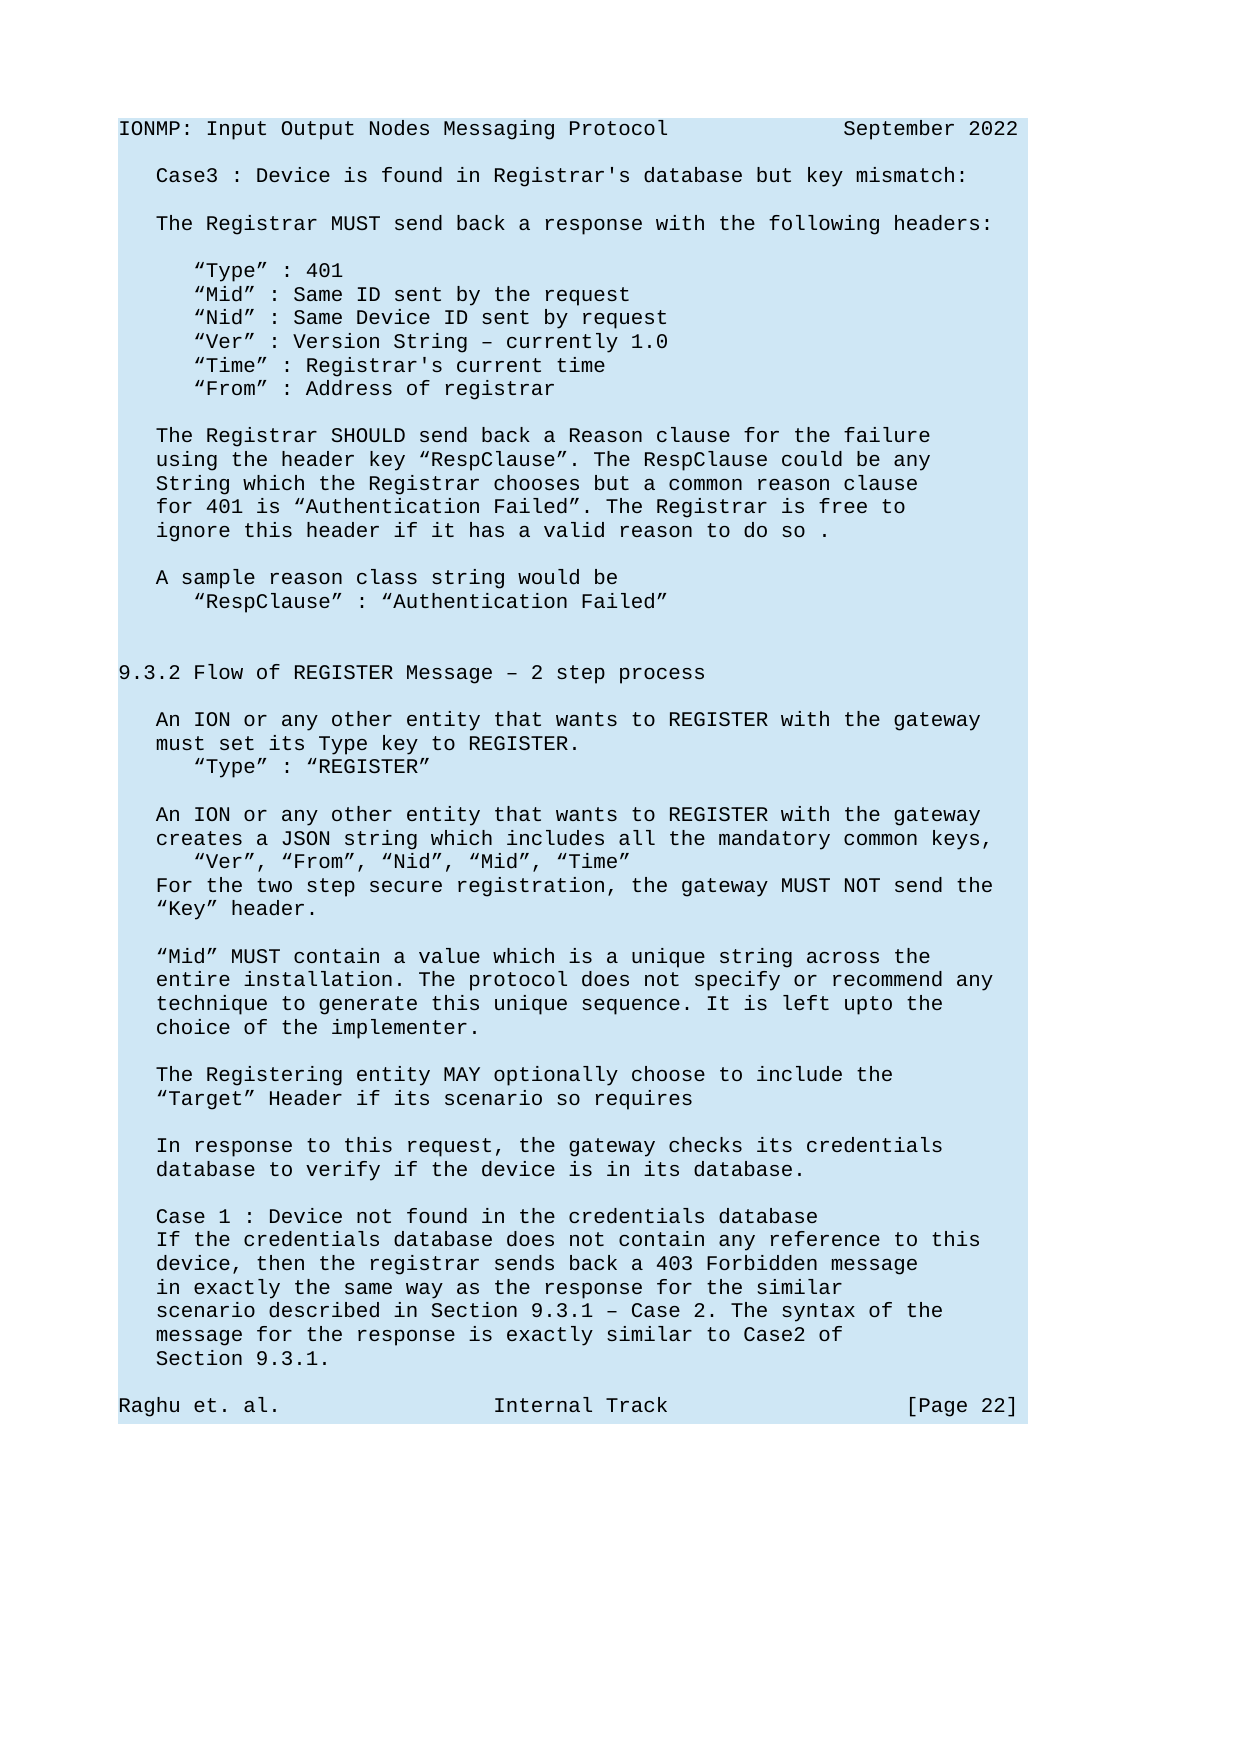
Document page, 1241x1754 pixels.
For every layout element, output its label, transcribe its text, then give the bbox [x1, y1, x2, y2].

text An ION or any other entity that wants to REGISTER with the gateway must set its Type key to REGISTER. “Type” : “REGISTER” [118, 709, 1028, 780]
text “Ver” : Version String – currently 1.0 [118, 331, 1028, 354]
text The Registering entity MAY optionally choose to include the “Target” Header if its scenario so requires [118, 1064, 1028, 1111]
text 9.3.2 Flow of REGISTER Message – 2 step process [118, 662, 1028, 686]
text The Registrar MUST send back a response with the following headers: [118, 213, 1028, 236]
text “Mid” : Same ID sent by the request [118, 284, 1028, 307]
text “Type” : 401 [118, 260, 1028, 284]
text The Registrar SHOULD send back a Reason clause for the failure using the header key “RespClause”. The RespClause could be any String which the Registrar chooses but a common reason clause for 401 is “Authentication Failed”. The Registrar is free to ignore this header if it has a valid reason to do so . A sample reason class string would be “RespClause” : “Authentication Failed” [118, 426, 1028, 615]
text Case 1 : Device not found in the credentials database [118, 1206, 1028, 1229]
text “Nid” : Same Device ID sent by request [118, 307, 1028, 331]
text Case3 : Device is found in Registrar's database but key mismatch: [118, 165, 1028, 189]
text “From” : Address of registrar [118, 378, 1028, 402]
text An ION or any other entity that wants to REGISTER with the gateway creates a JSON string which includes all the mandatory common keys, “Ver”, “From”, “Nid”, “Mid”, “Time” [118, 804, 1028, 875]
text In response to this request, the gateway checks its credentials database to verify if the device is in its database. [118, 1135, 1028, 1182]
text Raghu et. al. Internal Track [Page 22] [118, 1395, 1028, 1419]
text “Mid” MUST contain a value which is a unique string across the entire installation. The protocol does not specify or recommend any technique to generate this unique sequence. It is left upto the choice of the implementer. [118, 946, 1028, 1040]
text IONMP: Input Output Nodes Messaging Protocol September 2022 [118, 118, 1028, 142]
text “Time” : Registrar's current time [118, 354, 1028, 378]
text If the credentials database does not contain any reference to this device, then the registrar sends back a 403 Forbidden message in exactly the same way as the response for the similar scenario described in Section 9.3.1 – Case 2. The syntax of the message for the response is exactly similar to Case2 of Section 9.3.1. [118, 1229, 1028, 1371]
text For the two step secure registration, the gateway MUST NOT send the “Key” header. [118, 875, 1028, 922]
